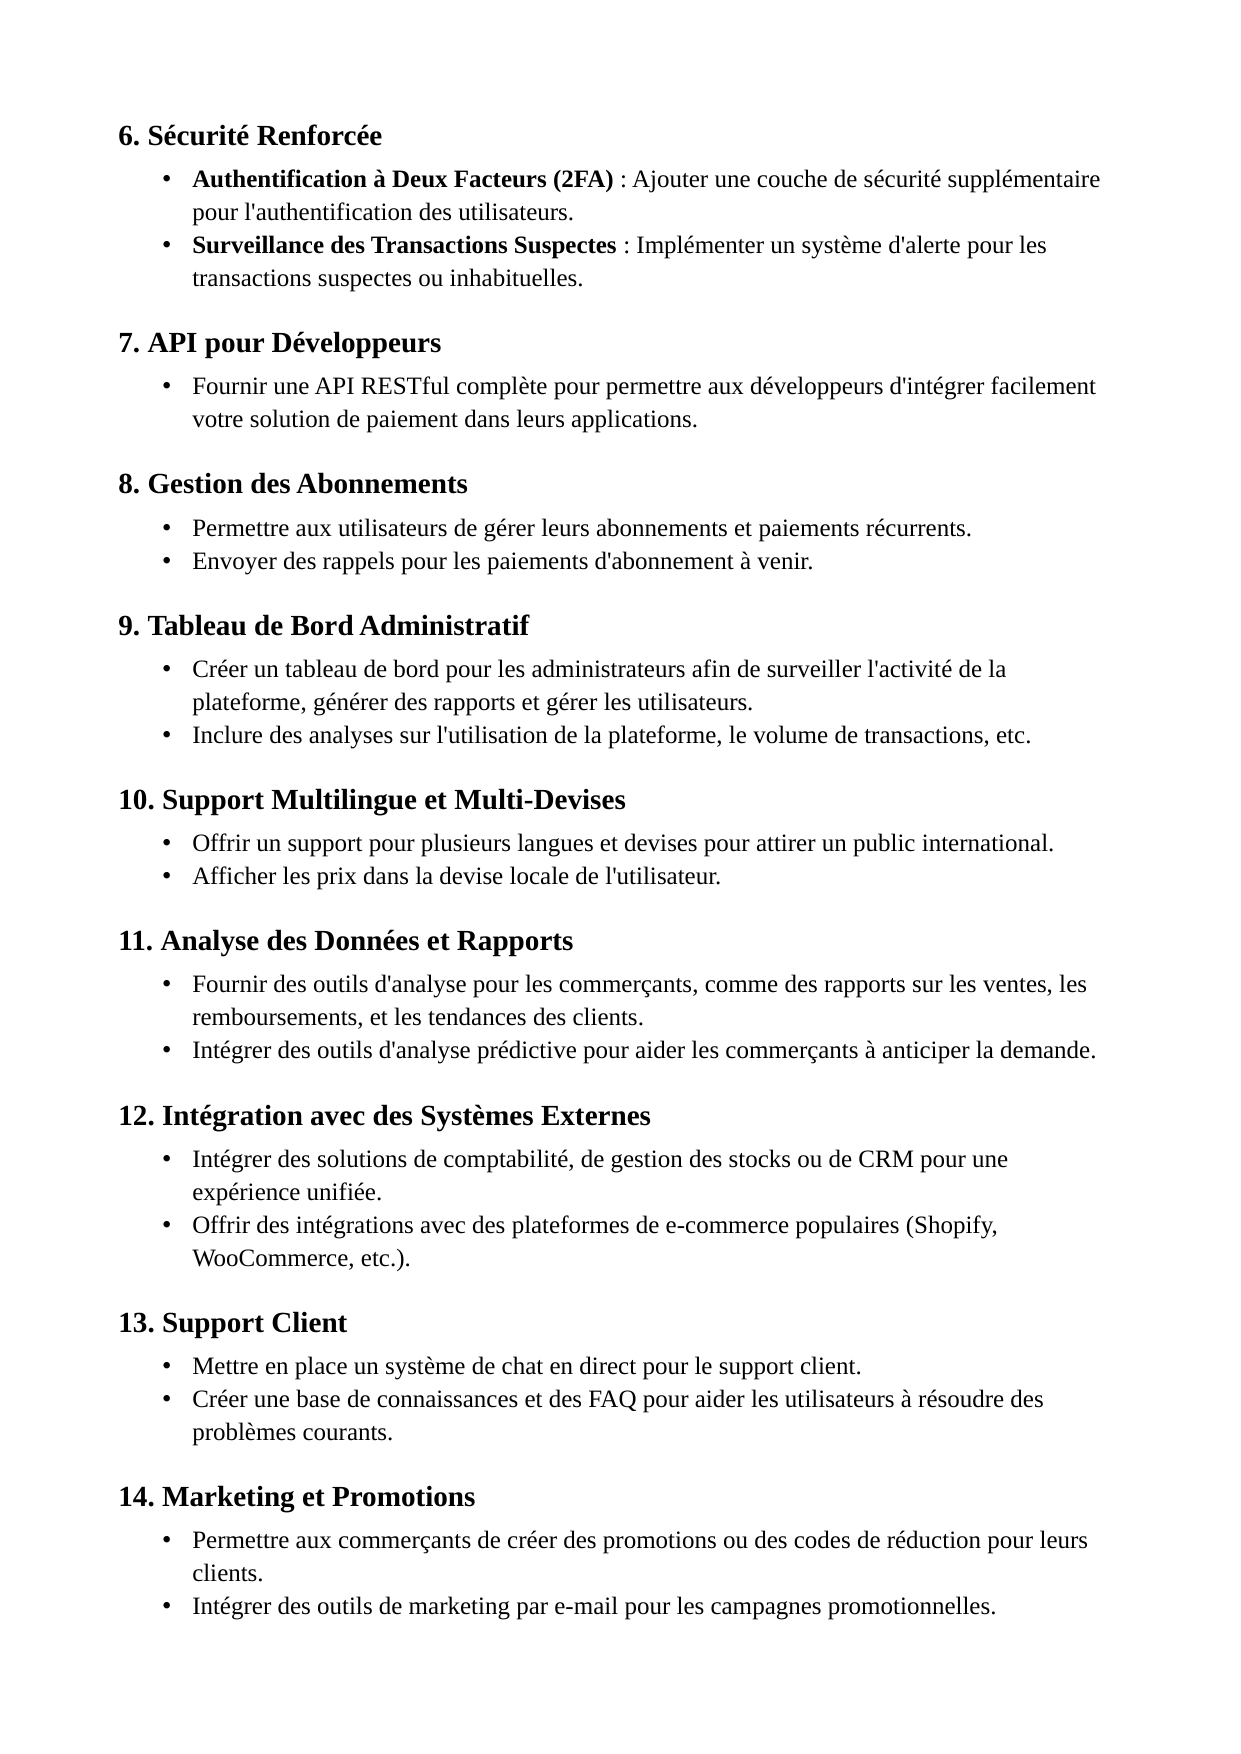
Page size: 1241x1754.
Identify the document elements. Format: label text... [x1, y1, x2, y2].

subtitle 11. Analyse des Données et Rapports [118, 923, 1122, 957]
list Intégrer des outils de marketing par e-mail pour les campagnes promotionnelles. [162, 1591, 1122, 1620]
list Authentification à Deux Facteurs (2FA) : Ajouter une couche de sécurité supplémentaire pour l'authentification des utilisateurs. [162, 164, 1122, 226]
list Afficher les prix dans la devise locale de l'utilisateur. [162, 861, 1122, 890]
list Créer une base de connaissances et des FAQ pour aider les utilisateurs à résoudre des problèmes courants. [162, 1384, 1122, 1446]
list Permettre aux commerçants de créer des promotions ou des codes de réduction pour leurs clients. [162, 1525, 1122, 1587]
list Permettre aux utilisateurs de gérer leurs abonnements et paiements récurrents. [162, 513, 1122, 541]
subtitle 8. Gestion des Abonnements [118, 467, 1122, 500]
subtitle 9. Tableau de Bord Administratif [118, 608, 1122, 641]
list Intégrer des outils d'analyse prédictive pour aider les commerçants à anticiper la demande. [162, 1036, 1122, 1064]
list Inclure des analyses sur l'utilisation de la plateforme, le volume de transactions, etc. [162, 720, 1122, 749]
list Fournir une API RESTful complète pour permettre aux développeurs d'intégrer facilement votre solution de paiement dans leurs applications. [162, 371, 1122, 433]
subtitle 10. Support Multilingue et Multi-Devises [118, 782, 1122, 816]
list Créer un tableau de bord pour les administrateurs afin de surveiller l'activité de la plateforme, générer des rapports et gérer les utilisateurs. [162, 654, 1122, 716]
list Surveillance des Transactions Suspectes : Implémenter un système d'alerte pour les transactions suspectes ou inhabituelles. [162, 230, 1122, 292]
subtitle 12. Intégration avec des Systèmes Externes [118, 1098, 1122, 1131]
subtitle 13. Support Client [118, 1305, 1122, 1338]
list Offrir des intégrations avec des plateformes de e-commerce populaires (Shopify, WooCommerce, etc.). [162, 1210, 1122, 1272]
list Offrir un support pour plusieurs langues et devises pour attirer un public international. [162, 828, 1122, 857]
list Intégrer des solutions de comptabilité, de gestion des stocks ou de CRM pour une expérience unifiée. [162, 1144, 1122, 1206]
list Envoyer des rappels pour les paiements d'abonnement à venir. [162, 546, 1122, 574]
subtitle 7. API pour Développeurs [118, 325, 1122, 359]
subtitle 6. Sécurité Renforcée [118, 118, 1122, 152]
list Fournir des outils d'analyse pour les commerçants, comme des rapports sur les ventes, les remboursements, et les tendances des clients. [162, 969, 1122, 1031]
subtitle 14. Marketing et Promotions [118, 1479, 1122, 1513]
list Mettre en place un système de chat en direct pour le support client. [162, 1351, 1122, 1380]
